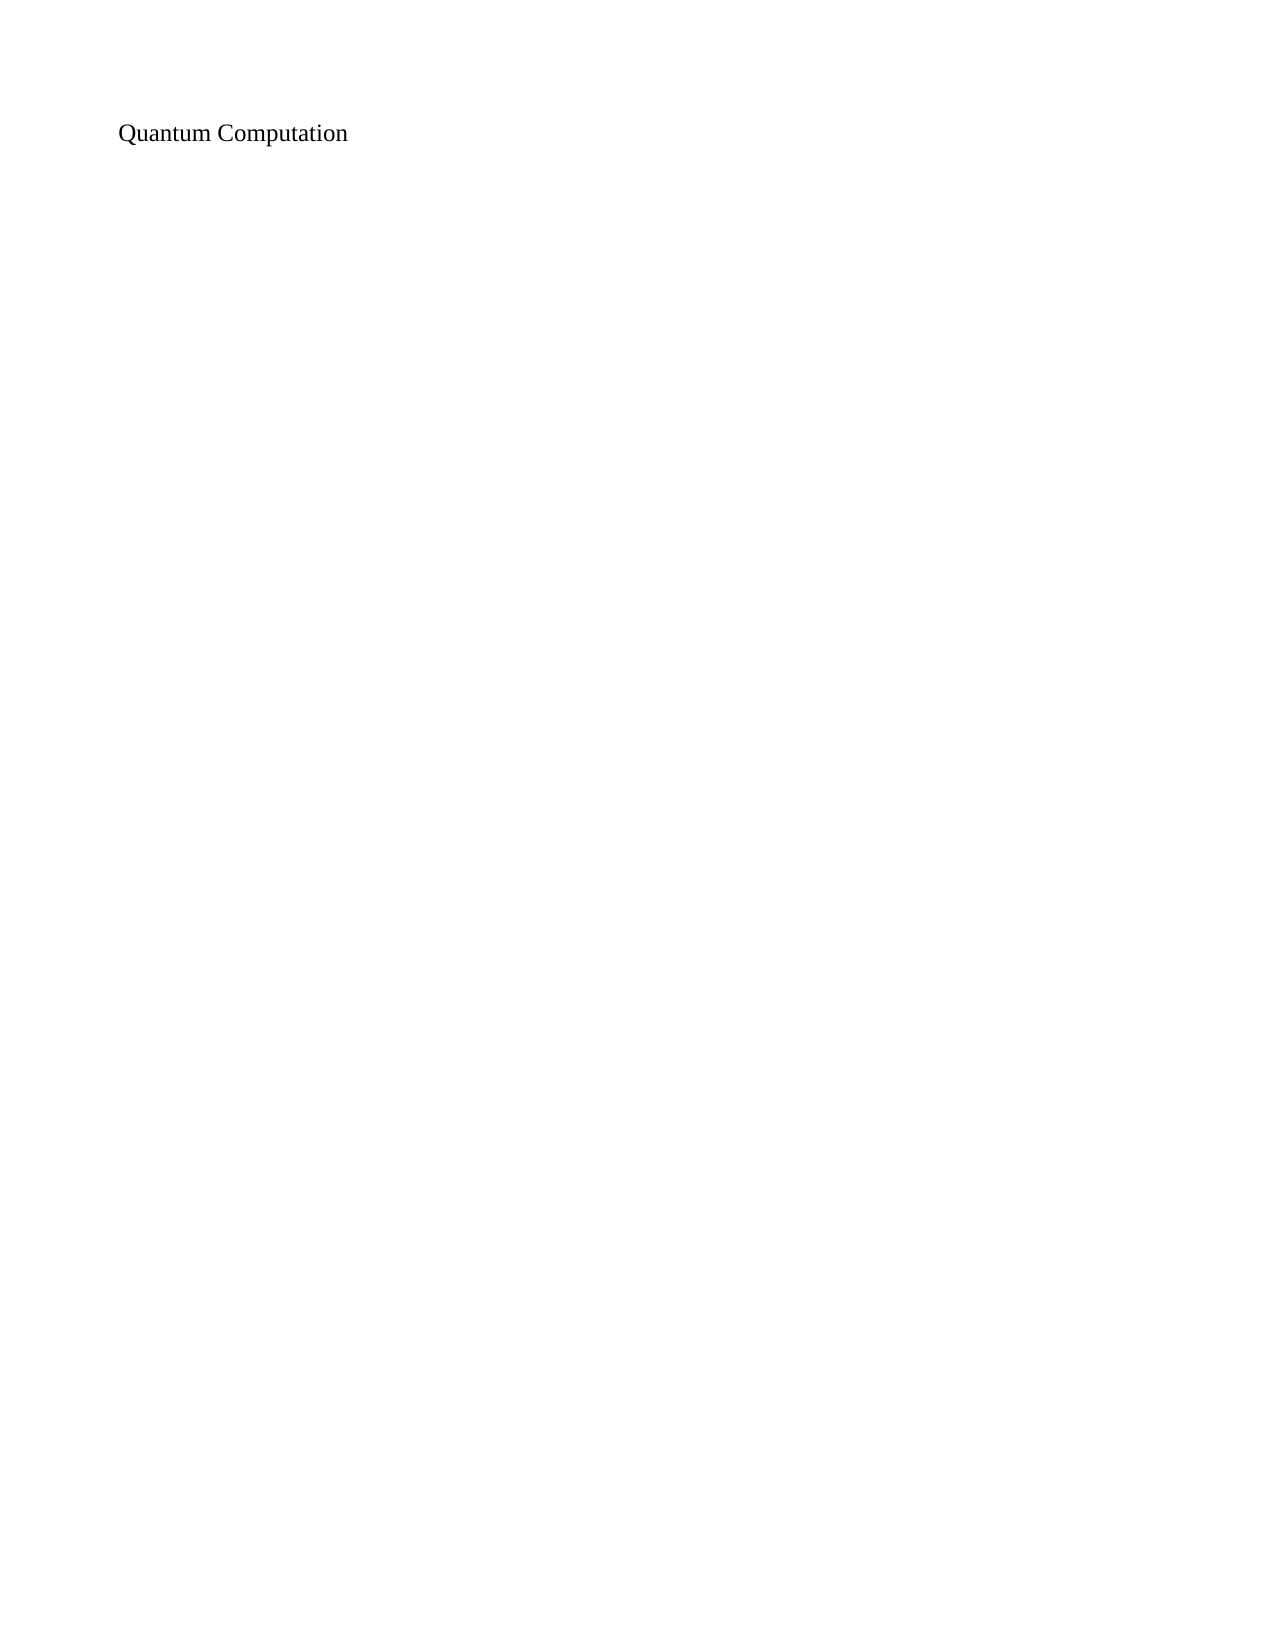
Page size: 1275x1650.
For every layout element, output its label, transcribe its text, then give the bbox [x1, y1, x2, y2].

text Quantum Computation [118, 118, 1157, 147]
